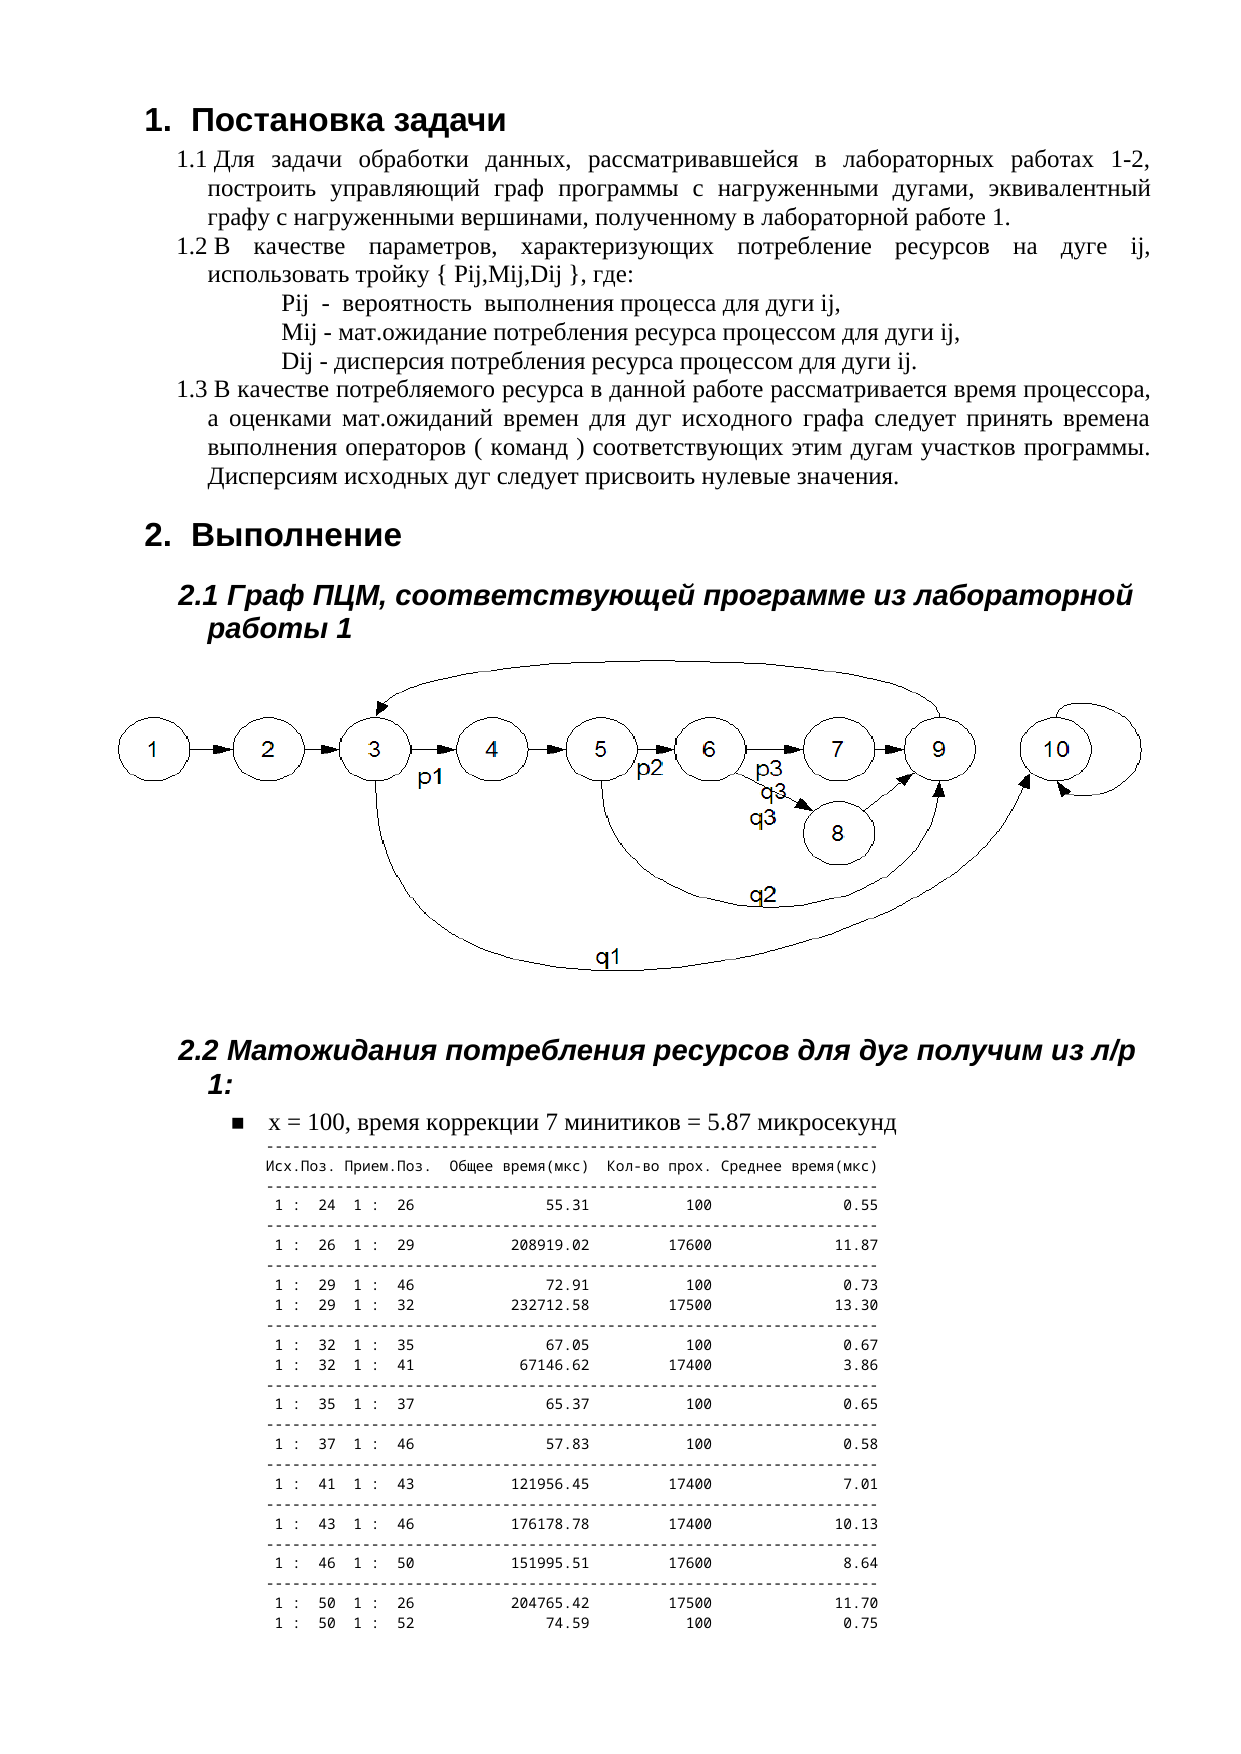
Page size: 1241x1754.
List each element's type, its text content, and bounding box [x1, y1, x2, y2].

text 1 : 24 1 : 26 55.31 100 0.55 [266, 1195, 1152, 1215]
list x = 100, время коррекции 7 минитиков = 5.87 микросекунд [231, 1107, 1152, 1136]
text 1 : 29 1 : 46 72.91 100 0.73 [266, 1275, 1152, 1295]
text 1 : 29 1 : 32 232712.58 17500 13.30 [266, 1295, 1152, 1314]
text ---------------------------------------------------------------------- [266, 1374, 1152, 1394]
picture [118, 651, 1152, 980]
text 1 : 37 1 : 46 57.83 100 0.58 [266, 1434, 1152, 1454]
text 1 : 50 1 : 26 204765.42 17500 11.70 [266, 1593, 1152, 1613]
text 1 : 32 1 : 41 67146.62 17400 3.86 [266, 1354, 1152, 1374]
text ---------------------------------------------------------------------- [266, 1454, 1152, 1474]
text 1 : 46 1 : 50 151995.51 17600 8.64 [266, 1553, 1152, 1573]
list Для задачи обработки данных, рассматривавшейся в лабораторных работах 1-2, построить управляющий граф программы с нагруженными дугами, эквивалентный графу с нагруженными вершинами, полученному в лабораторной работе 1. [170, 144, 1152, 231]
subtitle Постановка задачи [144, 100, 1152, 138]
list Mij - мат.ожидание потребления ресурса процессом для дуги ij, [244, 317, 1152, 346]
subtitle Матожидания потребления ресурсов для дуг получим из л/р 1: [170, 1033, 1152, 1101]
text ---------------------------------------------------------------------- [266, 1533, 1152, 1553]
text ---------------------------------------------------------------------- [266, 1175, 1152, 1195]
list В качестве параметров, характеризующих потребление ресурсов на дуге ij, использовать тройку { Pij,Mij,Dij }, где: [170, 231, 1152, 288]
text 1 : 32 1 : 35 67.05 100 0.67 [266, 1334, 1152, 1354]
text ---------------------------------------------------------------------- [266, 1215, 1152, 1235]
text 1 : 35 1 : 37 65.37 100 0.65 [266, 1394, 1152, 1414]
list Dij - дисперсия потребления ресурса процессом для дуги ij. [244, 346, 1152, 374]
list Pij - вероятность выполнения процесса для дуги ij, [244, 288, 1152, 317]
text ---------------------------------------------------------------------- [266, 1414, 1152, 1434]
text 1 : 41 1 : 43 121956.45 17400 7.01 [266, 1474, 1152, 1494]
subtitle Граф ПЦМ, соответствующей программе из лабораторной работы 1 [170, 578, 1152, 645]
text ---------------------------------------------------------------------- [266, 1314, 1152, 1334]
text ---------------------------------------------------------------------- [266, 1255, 1152, 1275]
text ---------------------------------------------------------------------- [266, 1494, 1152, 1513]
text 1 : 50 1 : 52 74.59 100 0.75 [266, 1613, 1152, 1633]
text Исх.Поз. Прием.Поз. Общее время(мкс) Кол-во прох. Среднее время(мкс) [266, 1155, 1152, 1175]
text ---------------------------------------------------------------------- [266, 1136, 1152, 1155]
subtitle Выполнение [144, 514, 1152, 553]
text 1 : 26 1 : 29 208919.02 17600 11.87 [266, 1235, 1152, 1255]
text 1 : 43 1 : 46 176178.78 17400 10.13 [266, 1513, 1152, 1533]
text ---------------------------------------------------------------------- [266, 1573, 1152, 1593]
list В качестве потребляемого ресурса в данной работе рассматривается время процессора, а оценками мат.ожиданий времен для дуг исходного графа следует принять времена выполнения операторов ( команд ) соответствующих этим дугам участков программы. Дисперсиям исходных дуг следует присвоить нулевые значения. [170, 374, 1152, 489]
